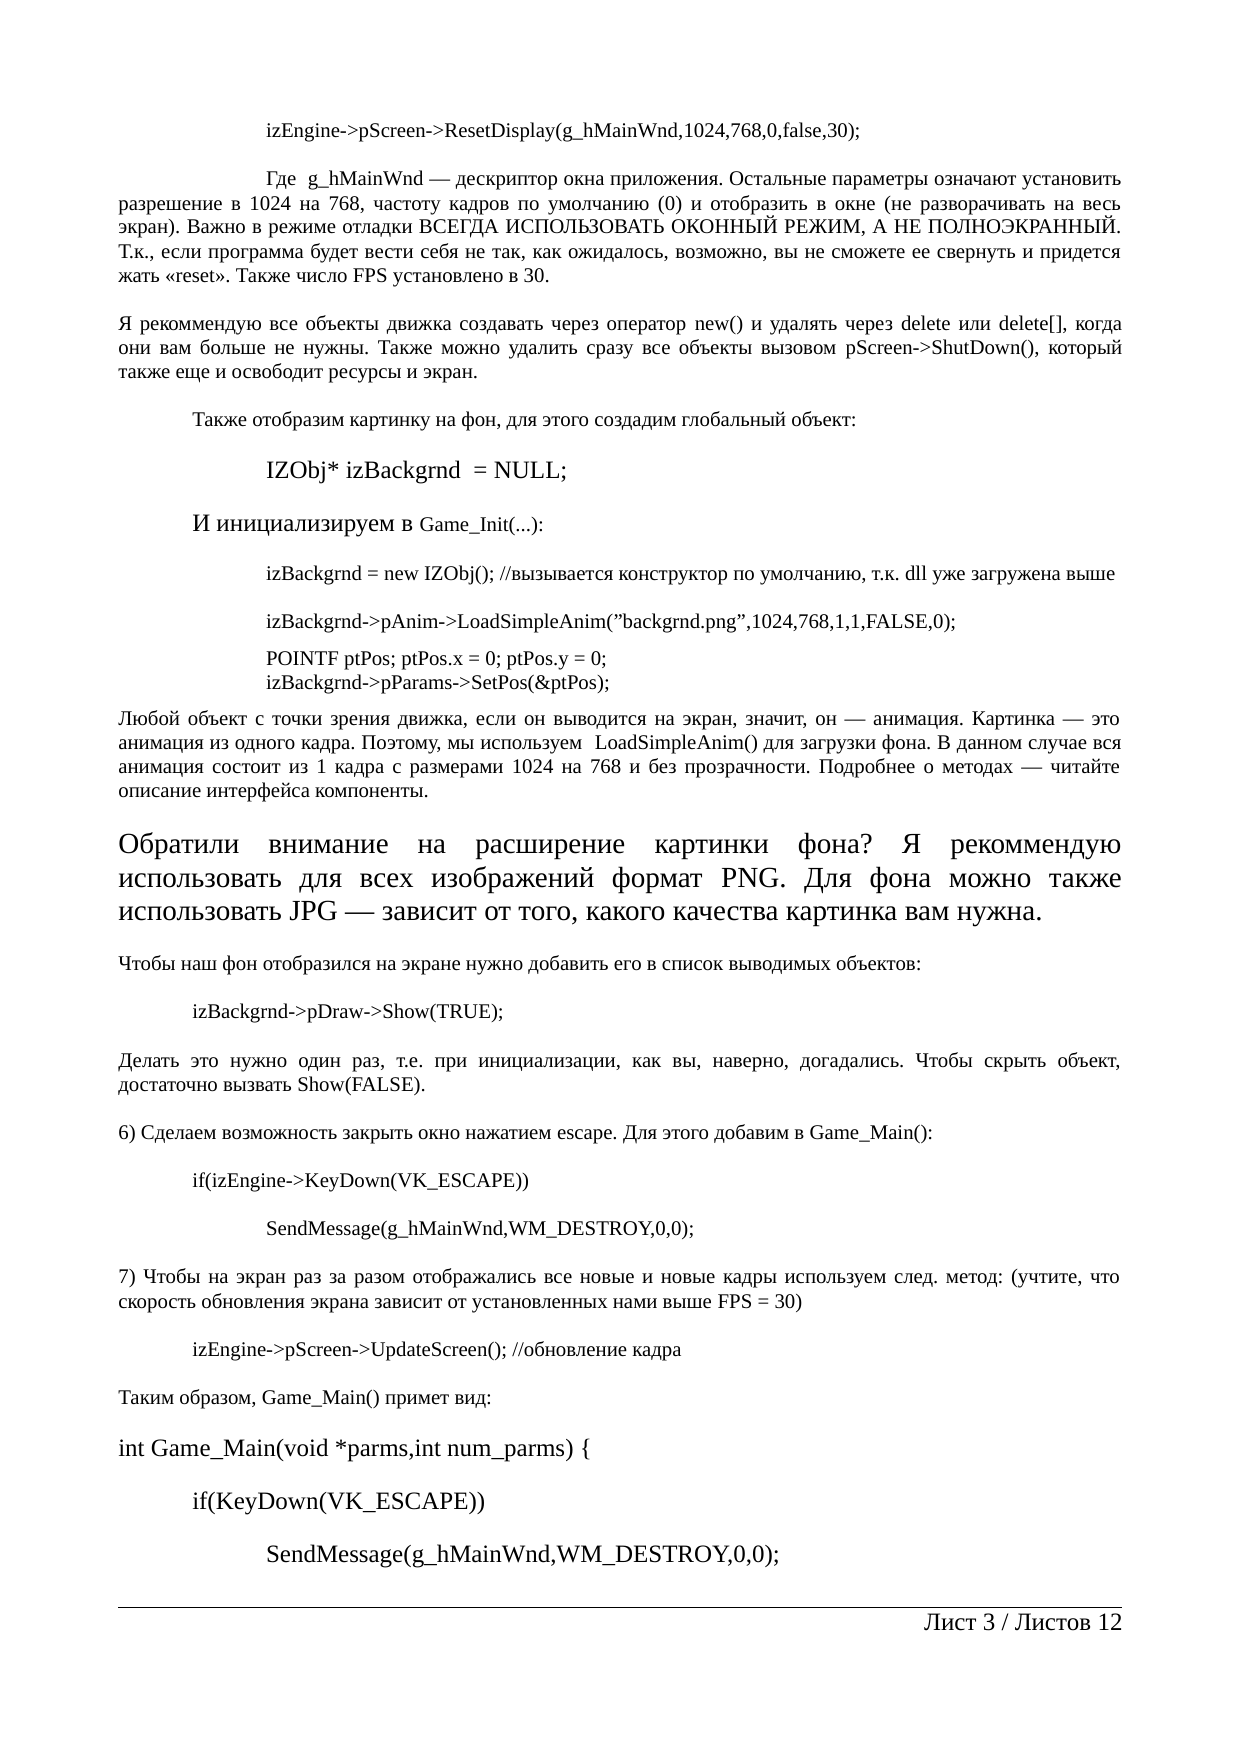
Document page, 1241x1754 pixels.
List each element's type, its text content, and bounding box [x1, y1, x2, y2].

text И инициализируем в Game_Init(...): [118, 508, 1122, 537]
list izEngine->pScreen->UpdateScreen(); //обновление кадра [118, 1337, 1122, 1361]
text SendMessage(g_hMainWnd,WM_DESTROY,0,0); [118, 1539, 1122, 1568]
text Обратили внимание на расширение картинки фона? Я рекоммендую использовать для всех изображений формат PNG. Для фона можно также использовать JPG — зависит от того, какого качества картинка вам нужна. [118, 826, 1122, 927]
list Таким образом, Game_Main() примет вид: [118, 1385, 1122, 1409]
text izBackgrnd->pAnim->LoadSimpleAnim(”backgrnd.png”,1024,768,1,1,FALSE,0); [118, 609, 1122, 633]
text IZObj* izBackgrnd = NULL; [118, 455, 1122, 484]
list 7) Чтобы на экран раз за разом отображались все новые и новые кадры используем след. метод: (учтите, что скорость обновления экрана зависит от установленных нами выше FPS = 30) [118, 1264, 1122, 1313]
list 6) Сделаем возможность закрыть окно нажатием escape. Для этого добавим в Game_Main(): [118, 1120, 1122, 1144]
text Также отобразим картинку на фон, для этого создадим глобальный объект: [118, 407, 1122, 431]
text izBackgrnd->pParams->SetPos(&ptPos); [118, 670, 1122, 694]
text if(KeyDown(VK_ESCAPE)) [118, 1486, 1122, 1515]
list if(izEngine->KeyDown(VK_ESCAPE)) [118, 1168, 1122, 1192]
text Делать это нужно один раз, т.е. при инициализации, как вы, наверно, догадались. Чтобы скрыть объект, достаточно вызвать Show(FALSE). [118, 1047, 1122, 1096]
text POINTF ptPos; ptPos.x = 0; ptPos.y = 0; [118, 646, 1122, 670]
text Чтобы наш фон отобразился на экране нужно добавить его в список выводимых объектов: [118, 951, 1122, 975]
text izBackgrnd->pDraw->Show(TRUE); [118, 999, 1122, 1023]
text Я рекоммендую все объекты движка создавать через оператор new() и удалять через delete или delete[], когда они вам больше не нужны. Также можно удалить сразу все объекты вызовом pScreen->ShutDown(), который также еще и освободит ресурсы и экран. [118, 311, 1122, 383]
text Где g_hMainWnd — дескриптор окна приложения. Остальные параметры означают установить разрешение в 1024 на 768, частоту кадров по умолчанию (0) и отобразить в окне (не разворачивать на весь экран). Важно в режиме отладки ВСЕГДА ИСПОЛЬЗОВАТЬ ОКОННЫЙ РЕЖИМ, А НЕ ПОЛНОЭКРАННЫЙ. Т.к., если программа будет вести себя не так, как ожидалось, возможно, вы не сможете ее свернуть и придется жать «reset». Также число FPS установлено в 30. [118, 166, 1122, 287]
text int Game_Main(void *parms,int num_parms) { [118, 1433, 1122, 1462]
list SendMessage(g_hMainWnd,WM_DESTROY,0,0); [118, 1216, 1122, 1240]
text izBackgrnd = new IZObj(); //вызывается конструктор по умолчанию, т.к. dll уже загружена выше [118, 561, 1122, 585]
text izEngine->pScreen->ResetDisplay(g_hMainWnd,1024,768,0,false,30); [118, 118, 1122, 142]
text Любой объект с точки зрения движка, если он выводится на экран, значит, он — анимация. Картинка — это анимация из одного кадра. Поэтому, мы используем LoadSimpleAnim() для загрузки фона. В данном случае вся анимация состоит из 1 кадра с размерами 1024 на 768 и без прозрачности. Подробнее о методах — читайте описание интерфейса компоненты. [118, 706, 1122, 802]
